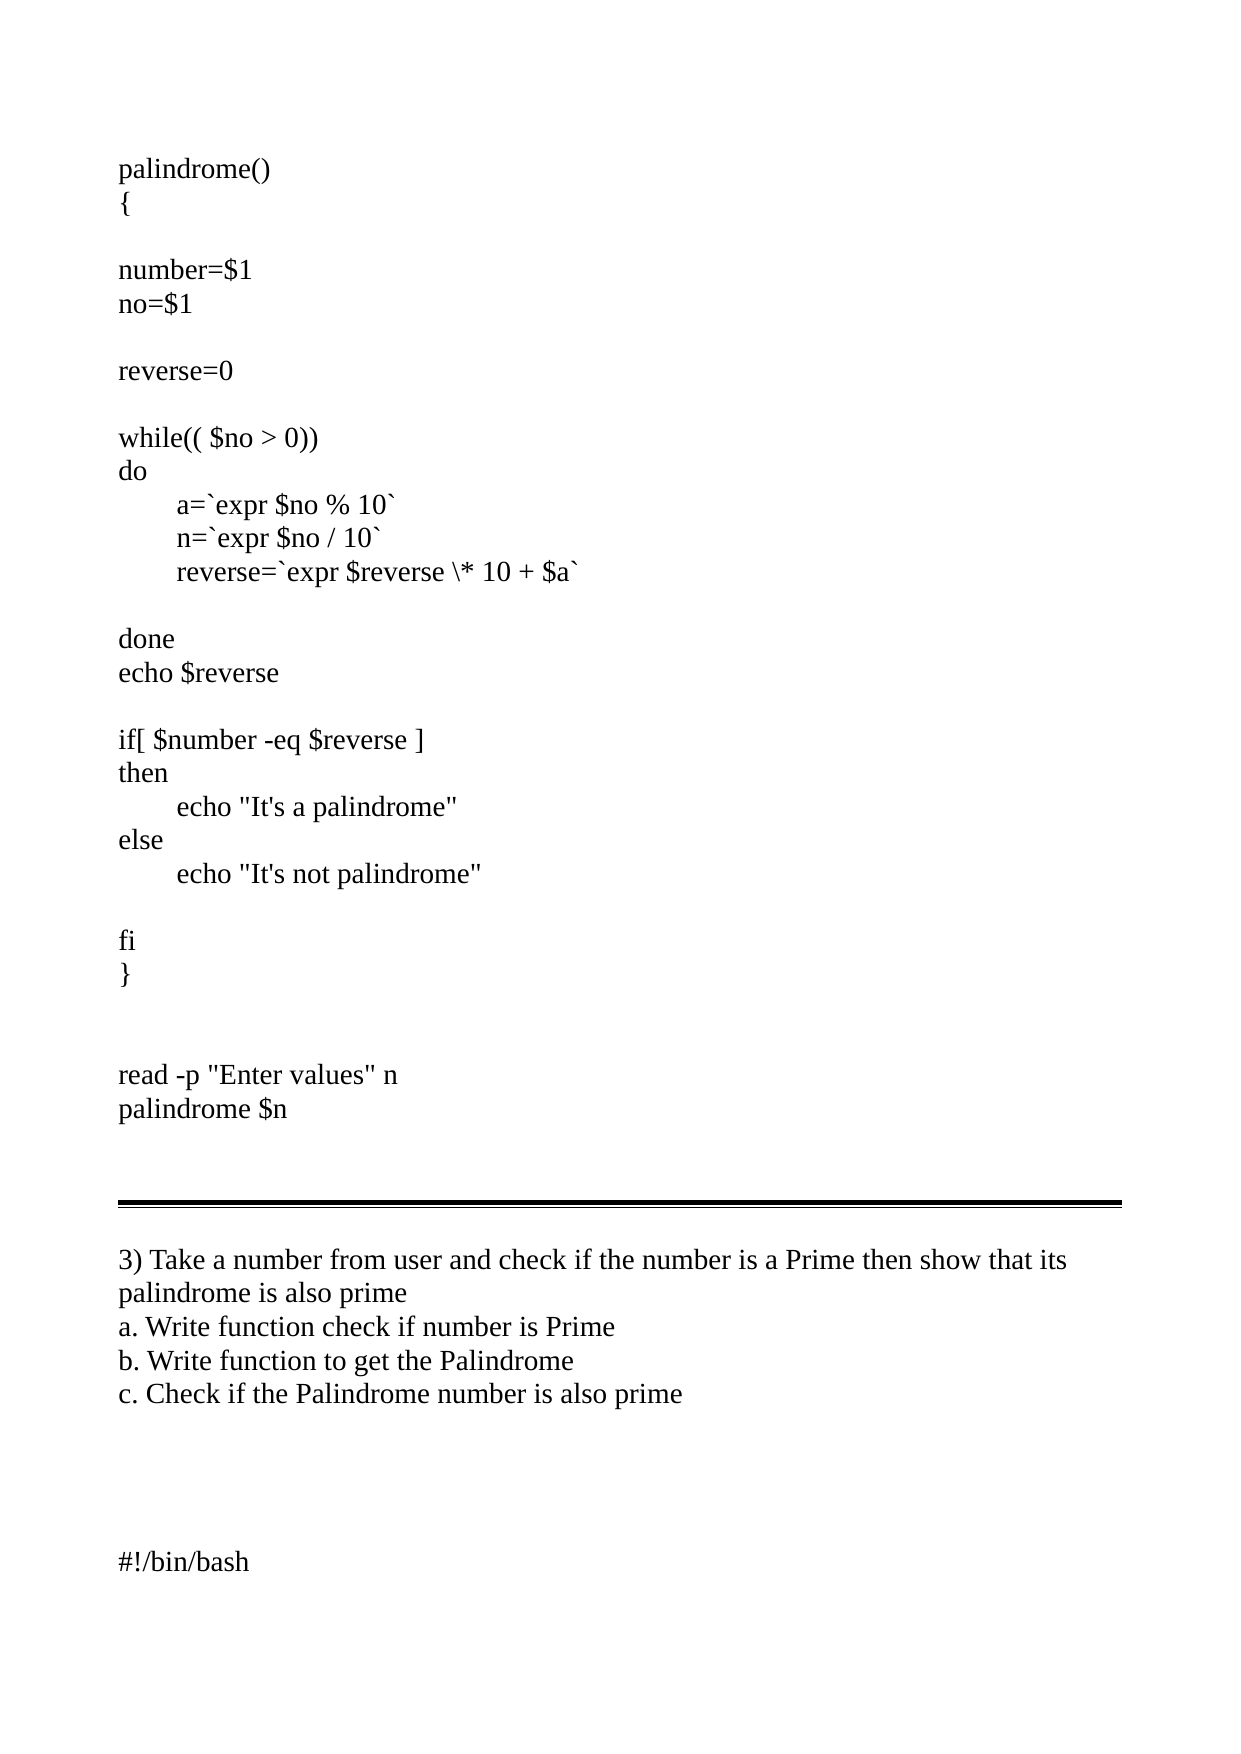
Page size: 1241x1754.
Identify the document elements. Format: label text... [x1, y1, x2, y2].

text no=$1 [118, 286, 1122, 319]
text while(( $no > 0)) [118, 420, 1122, 453]
text reverse=0 [118, 353, 1122, 386]
text then [118, 755, 1122, 789]
text c. Check if the Palindrome number is also prime [118, 1376, 1122, 1410]
text echo "It's a palindrome" [118, 789, 1122, 822]
text a=`expr $no % 10` [118, 487, 1122, 521]
text palindrome() [118, 152, 1122, 185]
text a. Write function check if number is Prime [118, 1309, 1122, 1343]
text done [118, 621, 1122, 655]
text palindrome $n [118, 1091, 1122, 1124]
text read -p "Enter values" n [118, 1057, 1122, 1091]
text b. Write function to get the Palindrome [118, 1343, 1122, 1376]
text echo $reverse [118, 655, 1122, 688]
text else [118, 822, 1122, 856]
text { [118, 185, 1122, 219]
text fi [118, 923, 1122, 957]
text reverse=`expr $reverse \* 10 + $a` [118, 554, 1122, 588]
text } [118, 957, 1122, 990]
text echo "It's not palindrome" [118, 856, 1122, 889]
text if[ $number -eq $reverse ] [118, 722, 1122, 755]
text number=$1 [118, 252, 1122, 286]
text n=`expr $no / 10` [118, 521, 1122, 554]
text 3) Take a number from user and check if the number is a Prime then show that its palindrome is also prime [118, 1242, 1122, 1309]
text do [118, 453, 1122, 487]
text #!/bin/bash [118, 1544, 1122, 1577]
